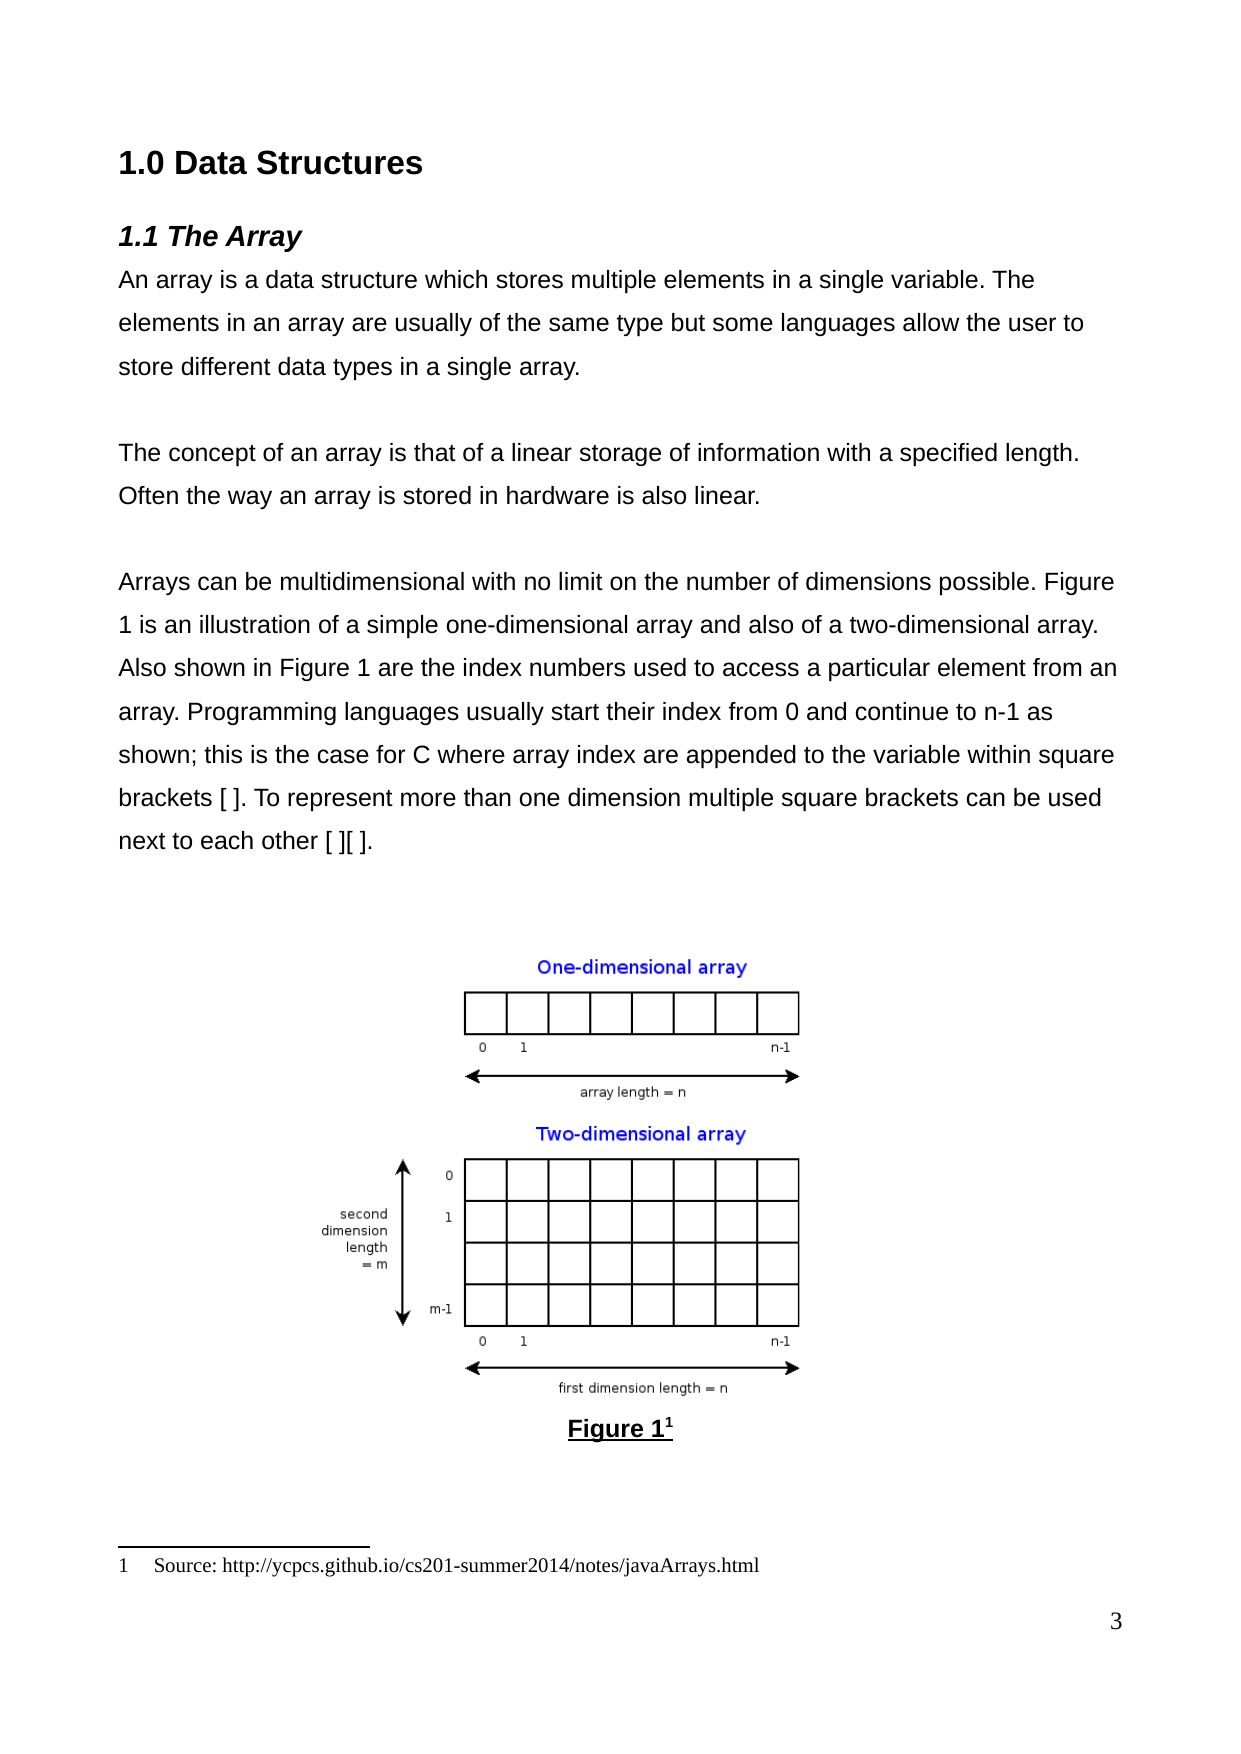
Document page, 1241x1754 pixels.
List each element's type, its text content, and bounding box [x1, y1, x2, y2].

subtitle 1.0 Data Structures [118, 143, 1122, 182]
text Arrays can be multidimensional with no limit on the number of dimensions possible. Figure 1 is an illustration of a simple one-dimensional array and also of a two-dimensional array. Also shown in Figure 1 are the index numbers used to access a particular element from an array. Programming languages usually start their index from 0 and continue to n-1 as shown; this is the case for C where array index are appended to the variable within square brackets [ ]. To represent more than one dimension multiple square brackets can be used next to each other [ ][ ]. [118, 567, 1122, 855]
subtitle 1.1 The Array [118, 219, 1122, 253]
text An array is a data structure which stores multiple elements in a single variable. The elements in an array are usually of the same type but some languages allow the user to store different data types in a single array. [118, 265, 1122, 380]
text The concept of an array is that of a linear storage of information with a specified length. Often the way an array is stored in hardware is also linear. [118, 438, 1122, 510]
picture [321, 955, 800, 1400]
text Source: http://ycpcs.github.io/cs201-summer2014/notes/javaArrays.html [118, 1553, 1122, 1577]
text Figure 1 [118, 955, 1122, 1443]
